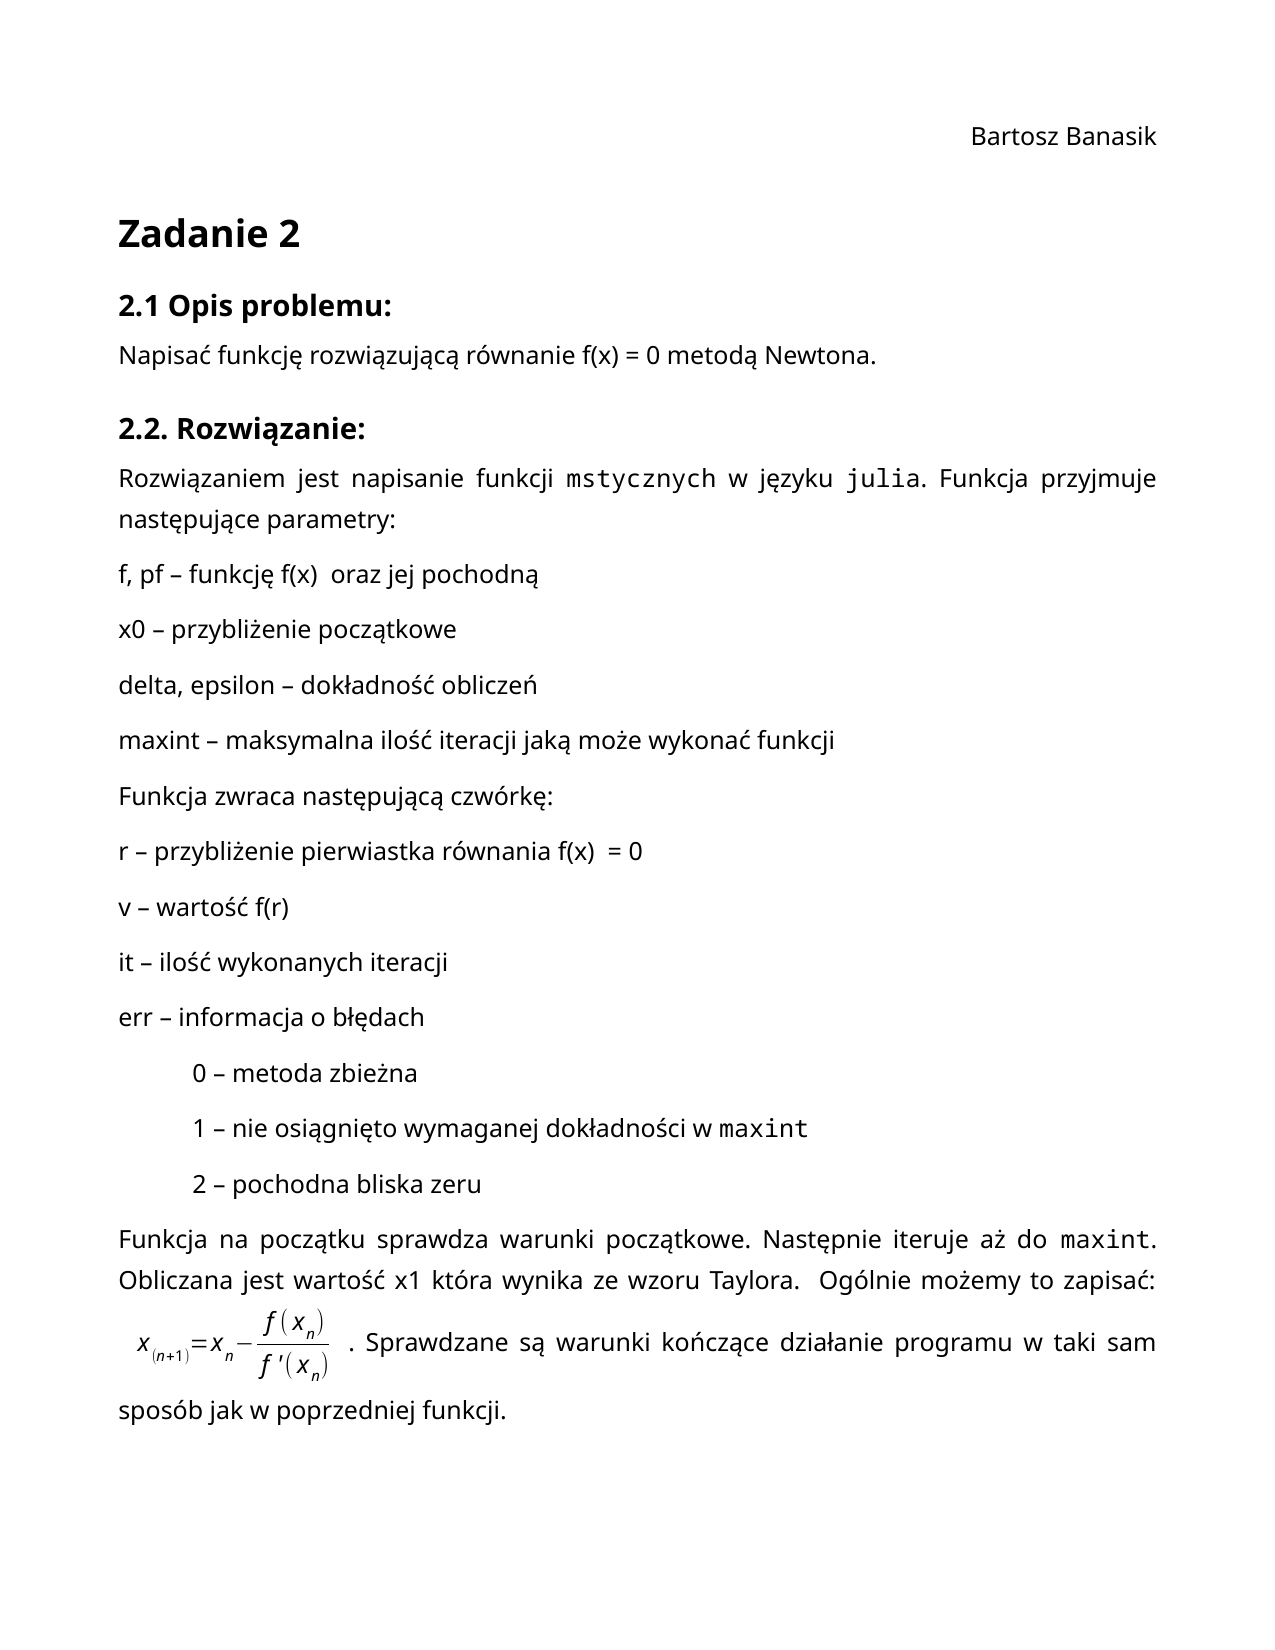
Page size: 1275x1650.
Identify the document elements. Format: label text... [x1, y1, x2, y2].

text r – przybliżenie pierwiastka równania f(x) = 0 [118, 834, 1157, 868]
text maxint – maksymalna ilość iteracji jaką może wykonać funkcji [118, 723, 1157, 757]
text delta, epsilon – dokładność obliczeń [118, 667, 1157, 702]
text f, pf – funkcję f(x) oraz jej pochodną [118, 557, 1157, 591]
subtitle 2.1 Opis problemu: [118, 285, 1157, 325]
text v – wartość f(r) [118, 889, 1157, 923]
subtitle Zadanie 2 [118, 207, 1157, 258]
text Rozwiązaniem jest napisanie funkcji mstycznych w języku julia. Funkcja przyjmuje następujące parametry: [118, 460, 1157, 535]
text 2 – pochodna bliska zeru [118, 1166, 1157, 1200]
text x0 – przybliżenie początkowe [118, 612, 1157, 646]
text err – informacja o błędach [118, 1000, 1157, 1034]
text 1 – nie osiągnięto wymaganej dokładności w maxint [118, 1111, 1157, 1145]
text it – ilość wykonanych iteracji [118, 944, 1157, 979]
text Napisać funkcję rozwiązującą równanie f(x) = 0 metodą Newtona. [118, 338, 1157, 372]
text Funkcja zwraca następującą czwórkę: [118, 778, 1157, 812]
text Funkcja na początku sprawdza warunki początkowe. Następnie iteruje aż do maxint. Obliczana jest wartość x1 która wynika ze wzoru Taylora. Ogólnie możemy to zapisać:. Sprawdzane są warunki kończące działanie programu w taki sam sposób jak w poprzedniej funkcji. [118, 1222, 1157, 1427]
text 0 – metoda zbieżna [118, 1055, 1157, 1089]
subtitle 2.2. Rozwiązanie: [118, 408, 1157, 448]
